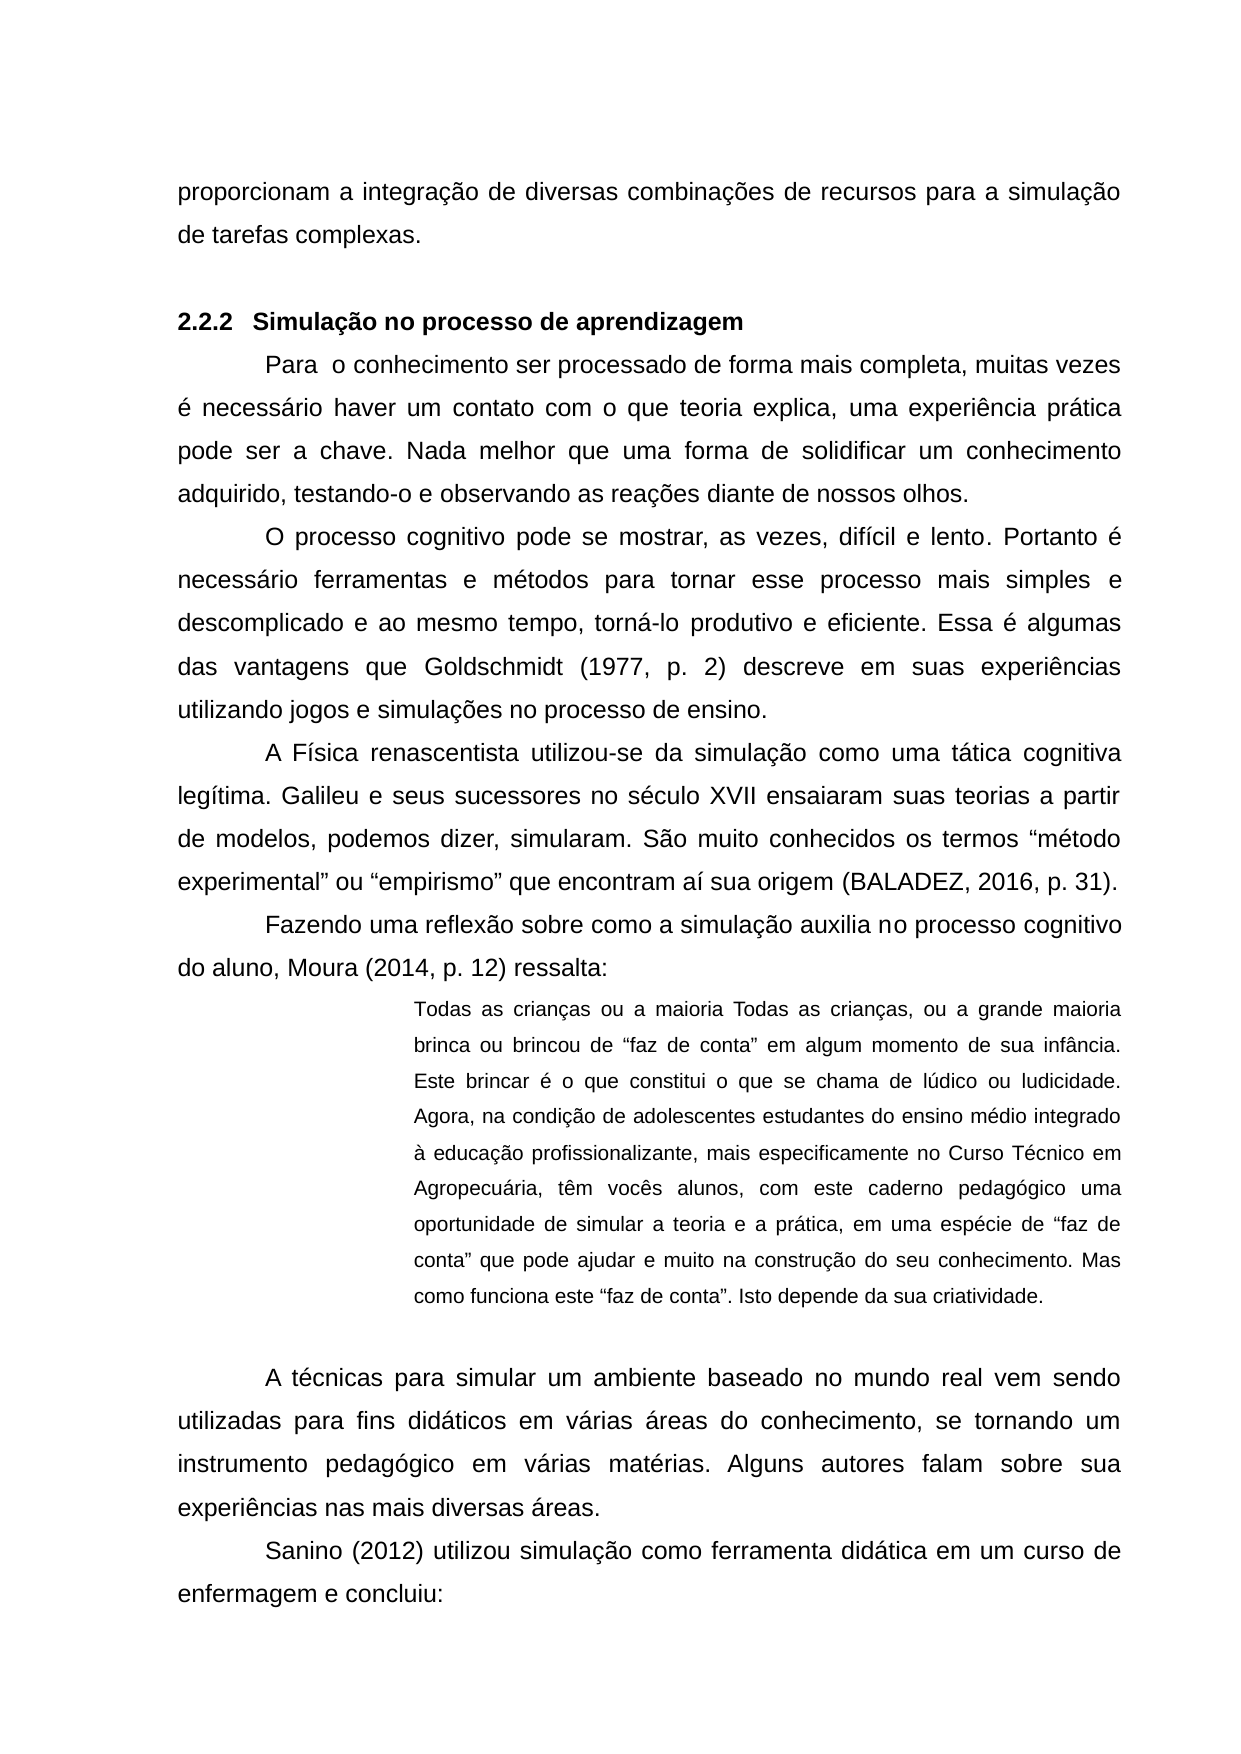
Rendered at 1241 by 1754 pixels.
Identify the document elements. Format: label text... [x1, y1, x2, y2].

text A Física renascentista utilizou-se da simulação como uma tática cognitiva legítima. Galileu e seus sucessores no século XVII ensaiaram suas teorias a partir de modelos, podemos dizer, simularam. São muito conhecidos os termos “método experimental” ou “empirismo” que encontram aí sua origem (BALADEZ, 2016, p. 31). [177, 738, 1122, 896]
text Todas as crianças ou a maioria Todas as crianças, ou a grande maioria brinca ou brincou de “faz de conta” em algum momento de sua infância. Este brincar é o que constitui o que se chama de lúdico ou ludicidade. Agora, na condição de adolescentes estudantes do ensino médio integrado à educação profissionalizante, mais especificamente no Curso Técnico em Agropecuária, têm vocês alunos, com este caderno pedagógico uma oportunidade de simular a teoria e a prática, em uma espécie de “faz de conta” que pode ajudar e muito na construção do seu conhecimento. Mas como funciona este “faz de conta”. Isto depende da sua criatividade. [413, 997, 1122, 1308]
text A técnicas para simular um ambiente baseado no mundo real vem sendo utilizadas para fins didáticos em várias áreas do conhecimento, se tornando um instrumento pedagógico em várias matérias. Alguns autores falam sobre sua experiências nas mais diversas áreas. [177, 1363, 1122, 1521]
text Fazendo uma reflexão sobre como a simulação auxilia no processo cognitivo do aluno, Moura (2014, p. 12) ressalta: [177, 910, 1122, 982]
text O processo cognitivo pode se mostrar, as vezes, difícil e lento. Portanto é necessário ferramentas e métodos para tornar esse processo mais simples e descomplicado e ao mesmo tempo, torná-lo produtivo e eficiente. Essa é algumas das vantagens que Goldschmidt (1977, p. 2) descreve em suas experiências utilizando jogos e simulações no processo de ensino. [177, 522, 1122, 723]
text proporcionam a integração de diversas combinações de recursos para a simulação de tarefas complexas. [177, 177, 1122, 249]
subtitle Simulação no processo de aprendizagem [177, 307, 1122, 335]
text Para o conhecimento ser processado de forma mais completa, muitas vezes é necessário haver um contato com o que teoria explica, uma experiência prática pode ser a chave. Nada melhor que uma forma de solidificar um conhecimento adquirido, testando-o e observando as reações diante de nossos olhos. [177, 350, 1122, 508]
text Sanino (2012) utilizou simulação como ferramenta didática em um curso de enfermagem e concluiu: [177, 1536, 1122, 1607]
